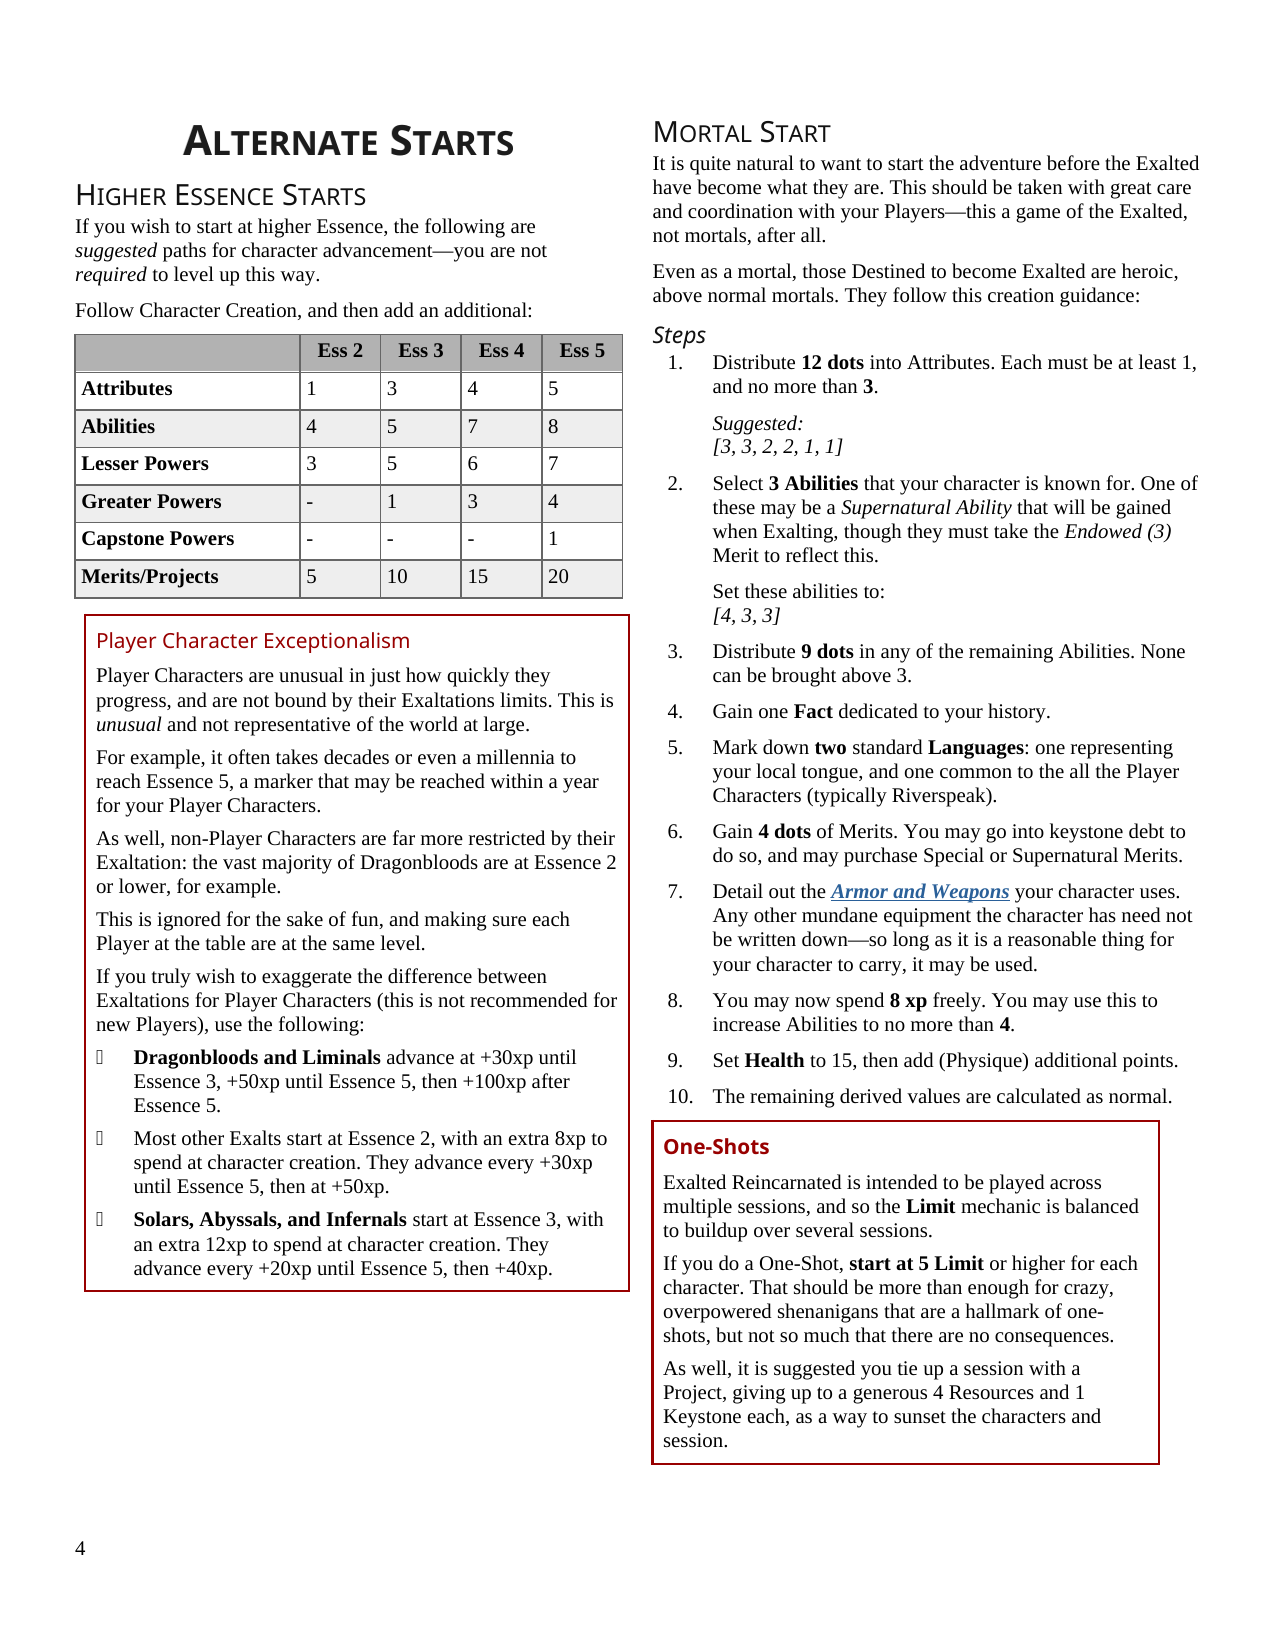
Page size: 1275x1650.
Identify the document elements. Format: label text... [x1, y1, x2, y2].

text Even as a mortal, those Destined to become Exalted are heroic, above normal mortals. They follow this creation guidance: [652, 259, 1200, 307]
text It is quite natural to want to start the adventure before the Exalted have become what they are. This should be taken with great care and coordination with your Players—this a game of the Exalted, not mortals, after all. [652, 151, 1200, 247]
table_header Ess 4 [462, 335, 541, 371]
table_cell - [462, 523, 541, 559]
table_cell 15 [462, 561, 541, 597]
list Detail out the Armor and Weapons your character uses. Any other mundane equipment the character has need not be written down—so long as it is a reasonable thing for your character to carry, it may be used. [667, 879, 1200, 976]
subtitle Mortal Start [652, 111, 1200, 151]
table_cell Lesser Powers [76, 448, 299, 484]
table_header Player Character Exceptionalism Player Characters are unusual in just how quickly they progress, and are not bound by their Exaltations limits. This is unusual and not representative of the world at large. For example, it often takes decades or even a millennia to reach Essence 5, a marker that may be reached within a year for your Player Characters. As well, non-Player Characters are far more restricted by their Exaltation: the vast majority of Dragonbloods are at Essence 2 or lower, for example. This is ignored for the sake of fun, and making sure each Player at the table are at the same level. If you truly wish to exaggerate the difference between Exaltations for Player Characters (this is not recommended for new Players), use the following: Dragonbloods and Liminals advance at +30xp until Essence 3, +50xp until Essence 5, then +100xp after Essence 5. Most other Exalts start at Essence 2, with an extra 8xp to spend at character creation. They advance every +30xp until Essence 5, then at +50xp. Solars, Abyssals, and Infernals start at Essence 3, with an extra 12xp to spend at character creation. They advance every +20xp until Essence 5, then +40xp. [86, 616, 628, 1290]
list Gain 4 dots of Merits. You may go into keystone debt to do so, and may purchase Special or Supernatural Merits. [667, 819, 1200, 867]
list Select 3 Abilities that your character is known for. One of these may be a Supernatural Ability that will be gained when Exalting, though they must take the Endowed (3) Merit to reflect this. [667, 471, 1200, 567]
table_cell 5 [381, 448, 460, 484]
table_cell 8 [543, 411, 622, 447]
table_cell 1 [381, 486, 460, 522]
table_cell 6 [462, 448, 541, 484]
list Suggested: [3, 3, 2, 2, 1, 1] [667, 410, 1200, 458]
list Mark down two standard Languages: one representing your local tongue, and one common to the all the Player Characters (typically Riverspeak). [667, 735, 1200, 807]
table_cell Merits/Projects [76, 561, 299, 597]
table_cell Greater Powers [76, 486, 299, 522]
table_cell 3 [301, 448, 380, 484]
table_cell 3 [462, 486, 541, 522]
list Set these abilities to: [4, 3, 3] [667, 579, 1200, 627]
table_cell 4 [543, 486, 622, 522]
table_cell - [381, 523, 460, 559]
text If you wish to start at higher Essence, the following are suggested paths for character advancement—you are not required to level up this way. [75, 213, 622, 286]
table_cell 20 [543, 561, 622, 597]
table_cell 5 [301, 561, 380, 597]
table_cell 5 [543, 373, 622, 409]
table_cell - [301, 486, 380, 522]
list You may now spend 8 xp freely. You may use this to increase Abilities to no more than 4. [667, 987, 1200, 1036]
table_cell Capstone Powers [76, 523, 299, 559]
table_cell 3 [381, 373, 460, 409]
table_cell Abilities [76, 411, 299, 447]
table_header [76, 335, 299, 371]
table_cell 7 [462, 411, 541, 447]
list The remaining derived values are calculated as normal. [667, 1084, 1200, 1108]
table_cell Attributes [76, 373, 299, 409]
subtitle Steps [652, 319, 1200, 350]
table_header One-Shots Exalted Reincarnated is intended to be played across multiple sessions, and so the Limit mechanic is balanced to buildup over several sessions. If you do a One-Shot, start at 5 Limit or higher for each character. That should be more than enough for crazy, overpowered shenanigans that are a hallmark of one-shots, but not so much that there are no consequences. As well, it is suggested you tie up a session with a Project, giving up to a generous 4 Resources and 1 Keystone each, as a way to sunset the characters and session. [654, 1122, 1158, 1463]
subtitle Higher Essence Starts [75, 174, 622, 213]
table_header Ess 2 [301, 335, 380, 371]
table_cell 10 [381, 561, 460, 597]
list Set Health to 15, then add (Physique) additional points. [667, 1048, 1200, 1072]
subtitle Alternate Starts [75, 111, 622, 168]
text Follow Character Creation, and then add an additional: [75, 298, 622, 322]
table_cell 4 [462, 373, 541, 409]
list Distribute 12 dots into Attributes. Each must be at least 1, and no more than 3. [667, 350, 1200, 398]
table_cell 7 [543, 448, 622, 484]
table_cell 1 [301, 373, 380, 409]
table_cell 5 [381, 411, 460, 447]
table_header Ess 5 [543, 335, 622, 371]
list Distribute 9 dots in any of the remaining Abilities. None can be brought above 3. [667, 639, 1200, 687]
table_cell 4 [301, 411, 380, 447]
table_cell - [301, 523, 380, 559]
table_header Ess 3 [381, 335, 460, 371]
table_cell 1 [543, 523, 622, 559]
list Gain one Fact dedicated to your history. [667, 699, 1200, 723]
